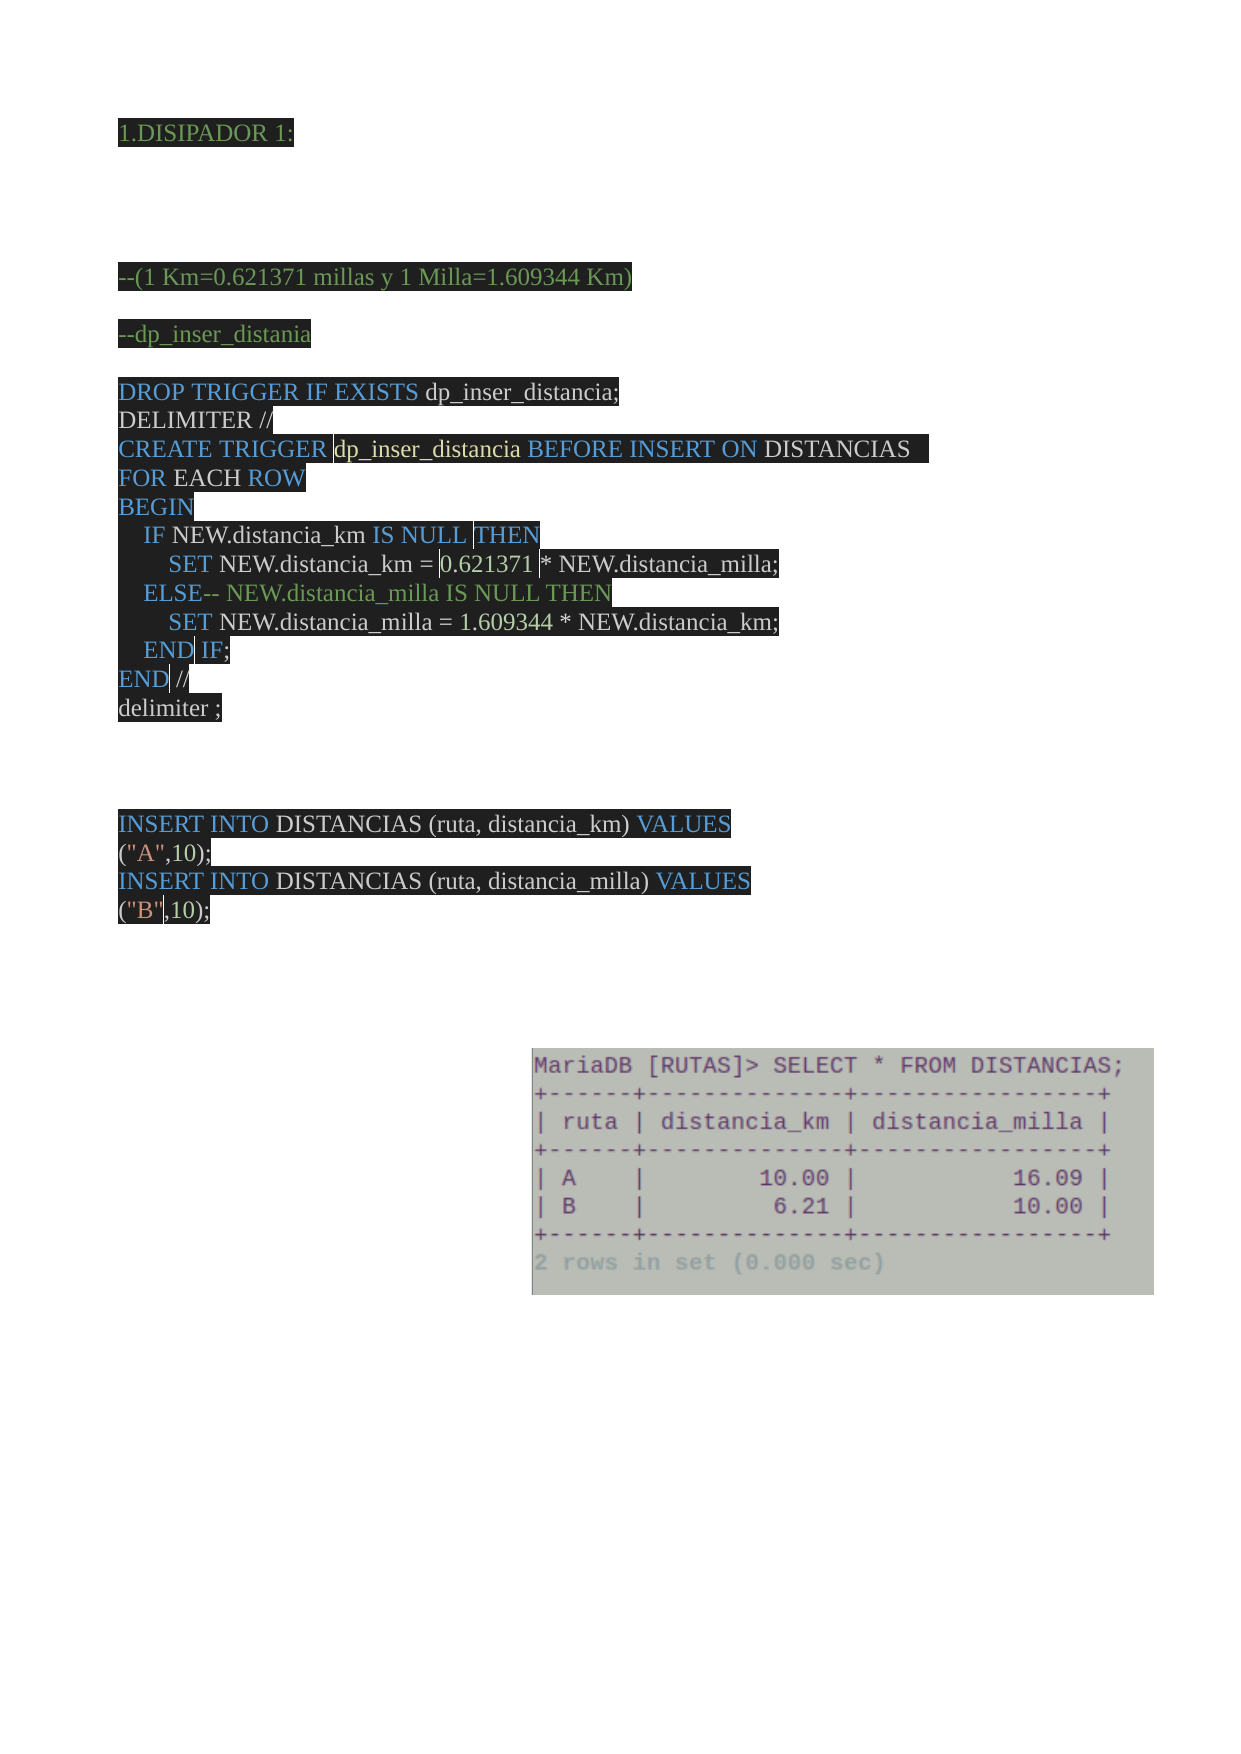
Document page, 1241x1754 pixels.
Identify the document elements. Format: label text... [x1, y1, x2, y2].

text SET NEW.distancia_km = 0.621371 * NEW.distancia_milla; [118, 549, 1122, 578]
text DROP TRIGGER IF EXISTS dp_inser_distancia; [118, 377, 1122, 406]
text --dp_inser_distania [118, 319, 1122, 348]
text DELIMITER // [118, 406, 1122, 434]
text FOR EACH ROW [118, 463, 1122, 492]
text ("B",10); [118, 895, 1122, 924]
text INSERT INTO DISTANCIAS (ruta, distancia_km) VALUES [118, 809, 1122, 838]
text ("A",10); [118, 838, 1122, 866]
text END // [118, 664, 1122, 693]
text END IF; [118, 636, 1122, 664]
text INSERT INTO DISTANCIAS (ruta, distancia_milla) VALUES [118, 866, 1122, 895]
text --(1 Km=0.621371 millas y 1 Milla=1.609344 Km) [118, 262, 1122, 291]
text delimiter ; [118, 693, 1122, 722]
text CREATE TRIGGER dp_inser_distancia BEFORE INSERT ON DISTANCIAS [118, 434, 1122, 463]
text SET NEW.distancia_milla = 1.609344 * NEW.distancia_km; [118, 607, 1122, 636]
text BEGIN [118, 492, 1122, 521]
text ELSE-- NEW.distancia_milla IS NULL THEN [118, 578, 1122, 607]
text IF NEW.distancia_km IS NULL THEN [118, 521, 1122, 549]
text 1.DISIPADOR 1: [118, 118, 1122, 147]
picture [531, 1048, 1154, 1295]
